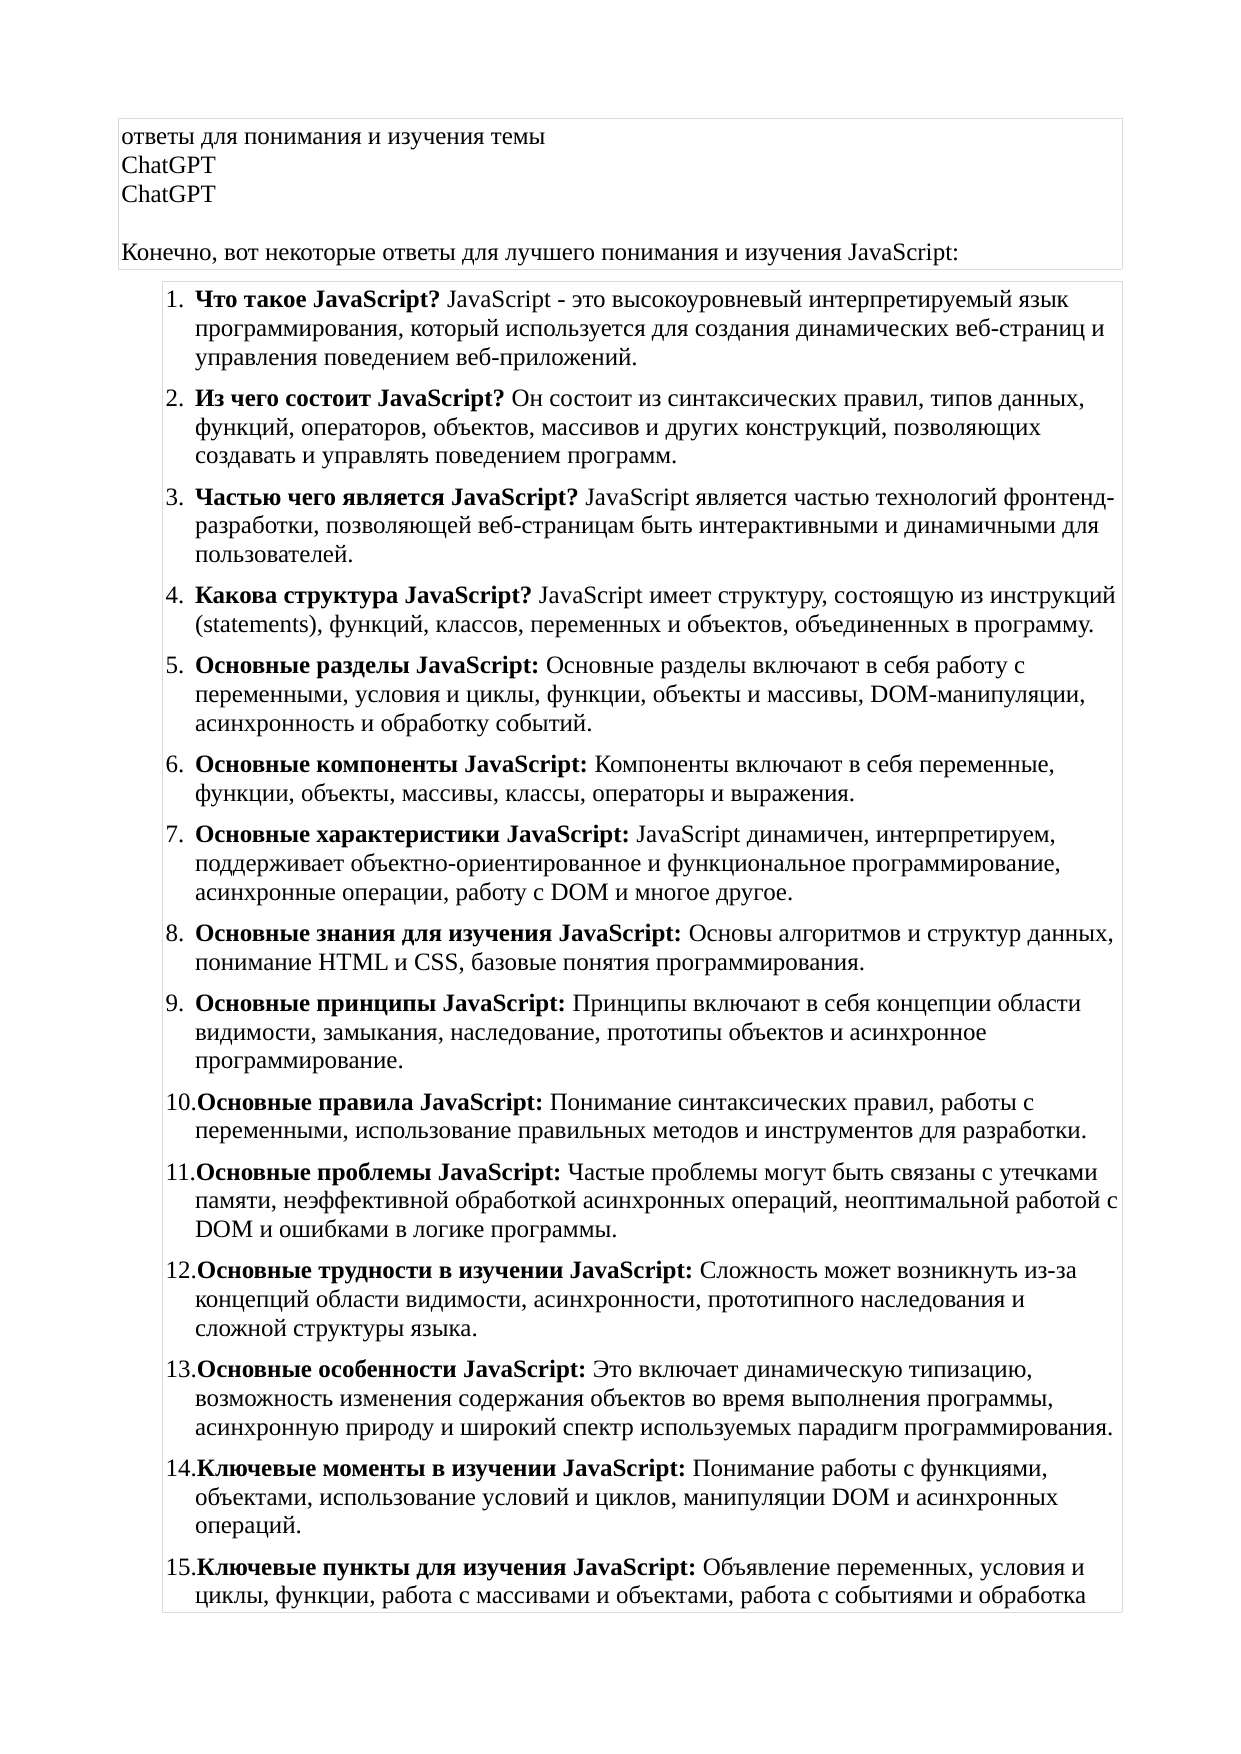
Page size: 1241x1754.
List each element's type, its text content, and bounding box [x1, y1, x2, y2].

text ChatGPT [119, 176, 1122, 207]
list Ключевые моменты в изучении JavaScript: Понимание работы с функциями, объектами, использование условий и циклов, манипуляции DOM и асинхронных операций. [163, 1450, 1122, 1539]
list Основные правила JavaScript: Понимание синтаксических правил, работы с переменными, использование правильных методов и инструментов для разработки. [163, 1084, 1122, 1144]
list Основные компоненты JavaScript: Компоненты включают в себя переменные, функции, объекты, массивы, классы, операторы и выражения. [163, 746, 1122, 807]
list Что такое JavaScript? JavaScript - это высокоуровневый интерпретируемый язык программирования, который используется для создания динамических веб-страниц и управления поведением веб-приложений. [163, 282, 1122, 370]
list Основные принципы JavaScript: Принципы включают в себя концепции области видимости, замыкания, наследование, прототипы объектов и асинхронное программирование. [163, 985, 1122, 1074]
text ChatGPT [119, 147, 1122, 176]
text Конечно, вот некоторые ответы для лучшего понимания и изучения JavaScript: [119, 234, 1122, 269]
list Основные знания для изучения JavaScript: Основы алгоритмов и структур данных, понимание HTML и CSS, базовые понятия программирования. [163, 915, 1122, 975]
list Основные проблемы JavaScript: Частые проблемы могут быть связаны с утечками памяти, неэффективной обработкой асинхронных операций, неоптимальной работой с DOM и ошибками в логике программы. [163, 1154, 1122, 1243]
list Основные трудности в изучении JavaScript: Сложность может возникнуть из-за концепций области видимости, асинхронности, прототипного наследования и сложной структуры языка. [163, 1252, 1122, 1342]
list Какова структура JavaScript? JavaScript имеет структуру, состоящую из инструкций (statements), функций, классов, переменных и объектов, объединенных в программу. [163, 577, 1122, 638]
list Ключевые пункты для изучения JavaScript: Объявление переменных, условия и циклы, функции, работа с массивами и объектами, работа с событиями и обработка [163, 1549, 1122, 1612]
list Основные характеристики JavaScript: JavaScript динамичен, интерпретируем, поддерживает объектно-ориентированное и функциональное программирование, асинхронные операции, работу с DOM и многое другое. [163, 816, 1122, 905]
list Из чего состоит JavaScript? Он состоит из синтаксических правил, типов данных, функций, операторов, объектов, массивов и других конструкций, позволяющих создавать и управлять поведением программ. [163, 380, 1122, 469]
list Частью чего является JavaScript? JavaScript является частью технологий фронтенд-разработки, позволяющей веб-страницам быть интерактивными и динамичными для пользователей. [163, 479, 1122, 568]
list Основные особенности JavaScript: Это включает динамическую типизацию, возможность изменения содержания объектов во время выполнения программы, асинхронную природу и широкий спектр используемых парадигм программирования. [163, 1351, 1122, 1440]
text ответы для понимания и изучения темы [119, 119, 1122, 147]
list Основные разделы JavaScript: Основные разделы включают в себя работу с переменными, условия и циклы, функции, объекты и массивы, DOM-манипуляции, асинхронность и обработку событий. [163, 647, 1122, 737]
